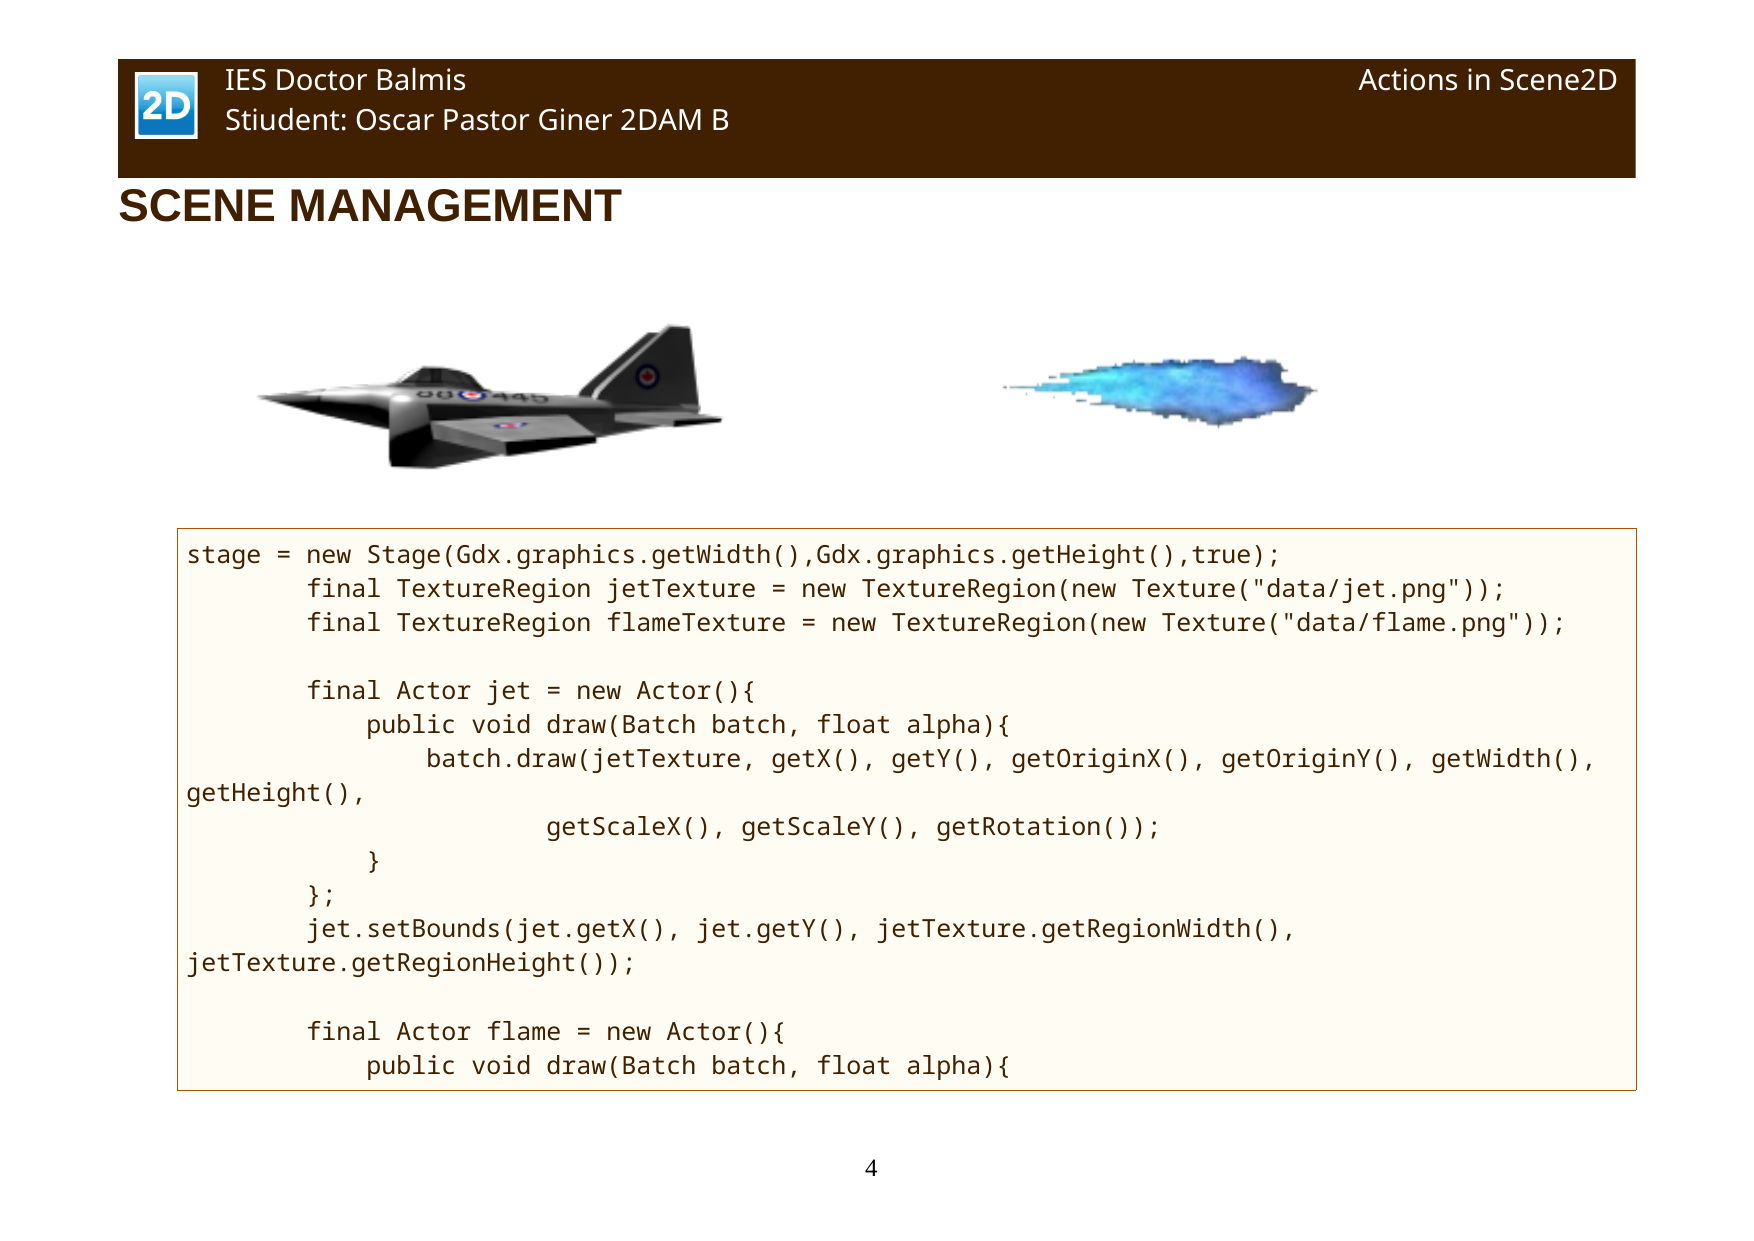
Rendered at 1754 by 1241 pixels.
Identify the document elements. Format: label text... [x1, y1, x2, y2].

text public void draw(Batch batch, float alpha){ [178, 698, 1636, 732]
text getScaleX(), getScaleY(), getRotation()); [178, 800, 1636, 834]
text final Actor jet = new Actor(){ [178, 664, 1636, 698]
subtitle SCENE MANAGEMENT [118, 178, 1636, 231]
text final TextureRegion flameTexture = new TextureRegion(new Texture("data/flame.png")); [178, 596, 1636, 629]
text } [178, 834, 1636, 868]
text }; [178, 868, 1636, 902]
text stage = new Stage(Gdx.graphics.getWidth(),Gdx.graphics.getHeight(),true); [178, 529, 1636, 561]
picture [134, 72, 198, 139]
picture [978, 280, 1321, 497]
picture [212, 262, 747, 530]
text public void draw(Batch batch, float alpha){ [178, 1038, 1636, 1090]
text jet.setBounds(jet.getX(), jet.getY(), jetTexture.getRegionWidth(), jetTexture.getRegionHeight()); [178, 902, 1636, 970]
text final Actor flame = new Actor(){ [178, 1004, 1636, 1038]
text final TextureRegion jetTexture = new TextureRegion(new Texture("data/jet.png")); [178, 561, 1636, 596]
text batch.draw(jetTexture, getX(), getY(), getOriginX(), getOriginY(), getWidth(), getHeight(), [178, 732, 1636, 800]
